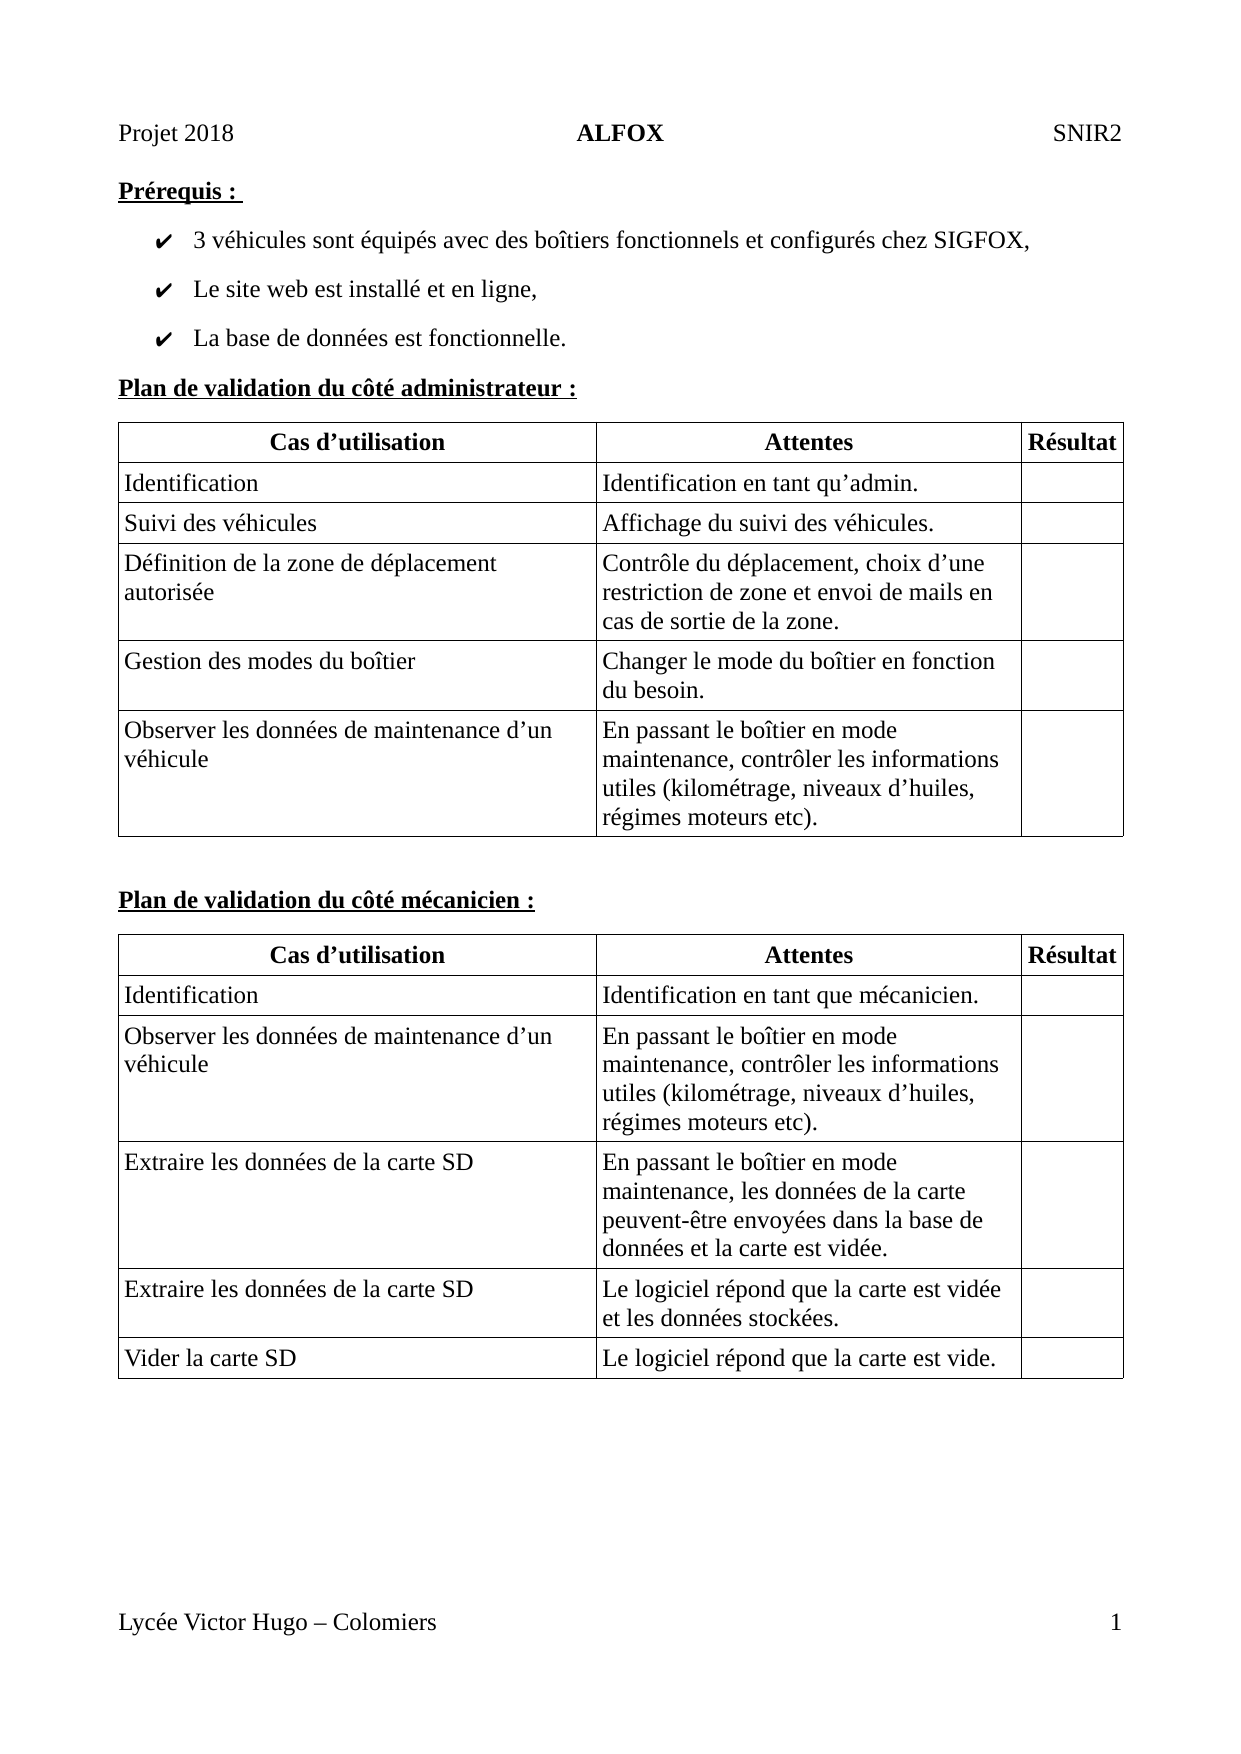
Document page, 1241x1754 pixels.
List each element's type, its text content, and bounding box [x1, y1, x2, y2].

table_cell Identification [119, 976, 596, 1015]
table_cell Vider la carte SD [119, 1338, 596, 1377]
table_cell [1022, 1016, 1123, 1141]
list 3 véhicules sont équipés avec des boîtiers fonctionnels et configurés chez SIGFOX, [156, 225, 1122, 254]
table_cell Gestion des modes du boîtier [119, 641, 596, 709]
table_cell Extraire les données de la carte SD [119, 1269, 596, 1337]
table_cell [1022, 1269, 1123, 1337]
table_cell Définition de la zone de déplacement autorisée [119, 544, 596, 640]
list La base de données est fonctionnelle. [156, 323, 1122, 352]
text Plan de validation du côté administrateur : [118, 373, 1122, 401]
table_cell Le logiciel répond que la carte est vidée et les données stockées. [597, 1269, 1021, 1337]
table_cell [1022, 503, 1123, 543]
table_cell Identification en tant que mécanicien. [597, 976, 1021, 1015]
table_cell [1022, 976, 1123, 1015]
table_header Attentes [597, 423, 1021, 462]
table_header Résultat [1022, 423, 1123, 462]
list Le site web est installé et en ligne, [156, 274, 1122, 303]
table_cell En passant le boîtier en mode maintenance, contrôler les informations utiles (kilométrage, niveaux d’huiles, régimes moteurs etc). [597, 711, 1021, 836]
table_header Résultat [1022, 935, 1123, 974]
table_header Cas d’utilisation [119, 423, 596, 462]
table_header Attentes [597, 935, 1021, 974]
table_cell [1022, 711, 1123, 836]
table_cell En passant le boîtier en mode maintenance, les données de la carte peuvent-être envoyées dans la base de données et la carte est vidée. [597, 1142, 1021, 1268]
table_cell Observer les données de maintenance d’un véhicule [119, 711, 596, 836]
table_cell Identification en tant qu’admin. [597, 463, 1021, 502]
table_cell Changer le mode du boîtier en fonction du besoin. [597, 641, 1021, 709]
table_cell [1022, 544, 1123, 640]
table_cell [1022, 1142, 1123, 1268]
text Plan de validation du côté mécanicien : [118, 885, 1122, 914]
table_cell [1022, 1338, 1123, 1377]
table_cell Identification [119, 463, 596, 502]
table_cell Contrôle du déplacement, choix d’une restriction de zone et envoi de mails en cas de sortie de la zone. [597, 544, 1021, 640]
table_cell Observer les données de maintenance d’un véhicule [119, 1016, 596, 1141]
table_cell [1022, 641, 1123, 709]
table_cell Suivi des véhicules [119, 503, 596, 543]
table_cell Extraire les données de la carte SD [119, 1142, 596, 1268]
table_cell [1022, 463, 1123, 502]
text Prérequis : [118, 176, 1122, 205]
table_cell En passant le boîtier en mode maintenance, contrôler les informations utiles (kilométrage, niveaux d’huiles, régimes moteurs etc). [597, 1016, 1021, 1141]
table_header Cas d’utilisation [119, 935, 596, 974]
table_cell Le logiciel répond que la carte est vide. [597, 1338, 1021, 1377]
table_cell Affichage du suivi des véhicules. [597, 503, 1021, 543]
